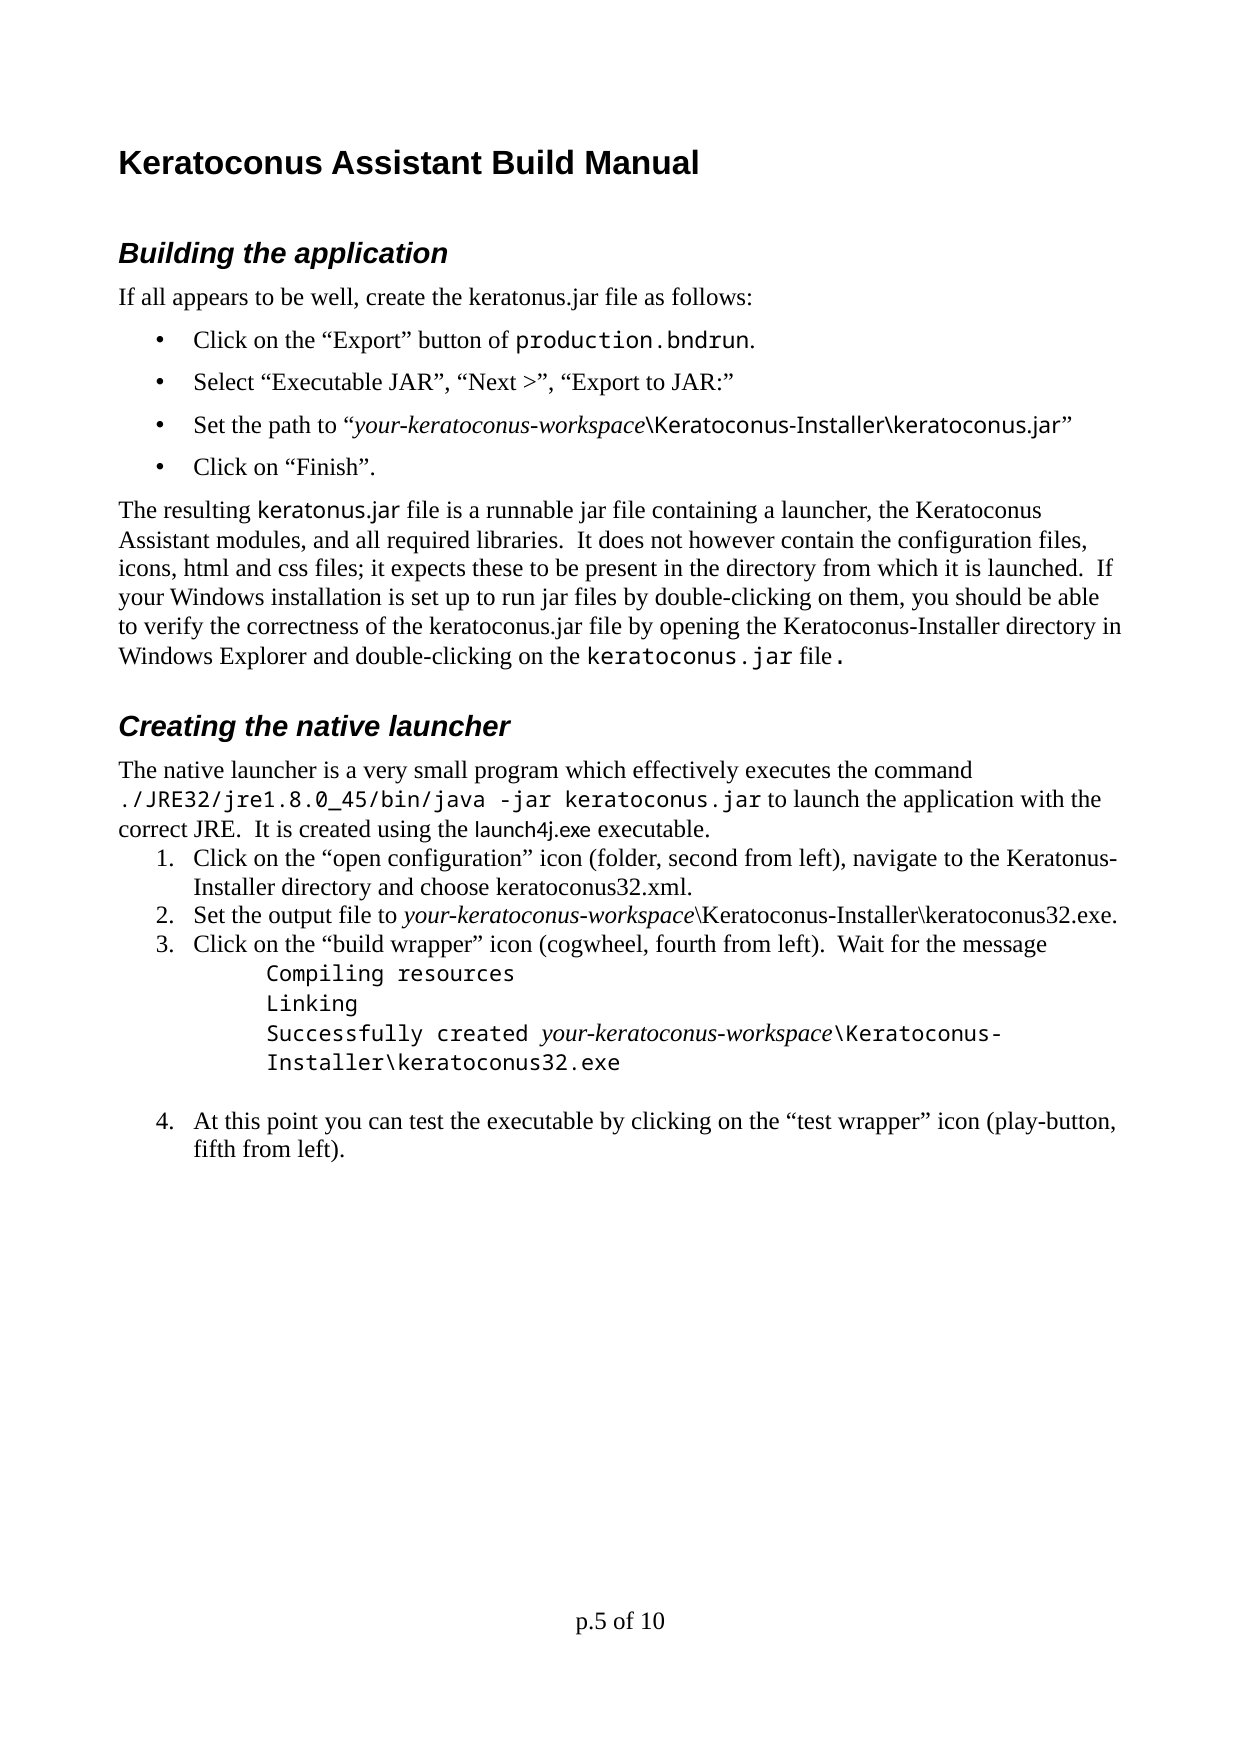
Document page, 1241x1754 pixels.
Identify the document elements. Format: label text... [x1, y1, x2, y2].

list Click on the “Export” button of production.bndrun. [156, 323, 1122, 355]
list Click on the “build wrapper” icon (cogwheel, fourth from left). Wait for the message [156, 929, 1122, 958]
list Set the path to “your-keratoconus-workspace\Keratoconus-Installer\keratoconus.jar” [156, 408, 1122, 440]
list Select “Executable JAR”, “Next >”, “Export to JAR:” [156, 367, 1122, 396]
subtitle Creating the native launcher [118, 709, 1122, 743]
list Click on “Finish”. [156, 452, 1122, 481]
text Successfully created your-keratoconus-workspace\Keratoconus-Installer\keratoconus32.exe [266, 1017, 1122, 1077]
subtitle Building the application [118, 236, 1122, 270]
text If all appears to be well, create the keratonus.jar file as follows: [118, 282, 1122, 311]
list Click on the “open configuration” icon (folder, second from left), navigate to the Keratonus-Installer directory and choose keratoconus32.xml. [156, 843, 1122, 900]
text The native launcher is a very small program which effectively executes the command ./JRE32/jre1.8.0_45/bin/java -jar keratoconus.jar to launch the application with the correct JRE. It is created using the launch4j.exe executable. [118, 755, 1122, 843]
text Compiling resources [266, 958, 1122, 988]
text Linking [266, 988, 1122, 1017]
list At this point you can test the executable by clicking on the “test wrapper” icon (play-button, fifth from left). [156, 1106, 1122, 1163]
text The resulting keratonus.jar file is a runnable jar file containing a launcher, the Keratoconus Assistant modules, and all required libraries. It does not however contain the configuration files, icons, html and css files; it expects these to be present in the directory from which it is launched. If your Windows installation is set up to run jar files by double-clicking on them, you should be able to verify the correctness of the keratoconus.jar file by opening the Keratoconus-Installer directory in Windows Explorer and double-clicking on the keratoconus.jar file. [118, 493, 1122, 672]
list Set the output file to your-keratoconus-workspace\Keratoconus-Installer\keratoconus32.exe. [156, 900, 1122, 929]
